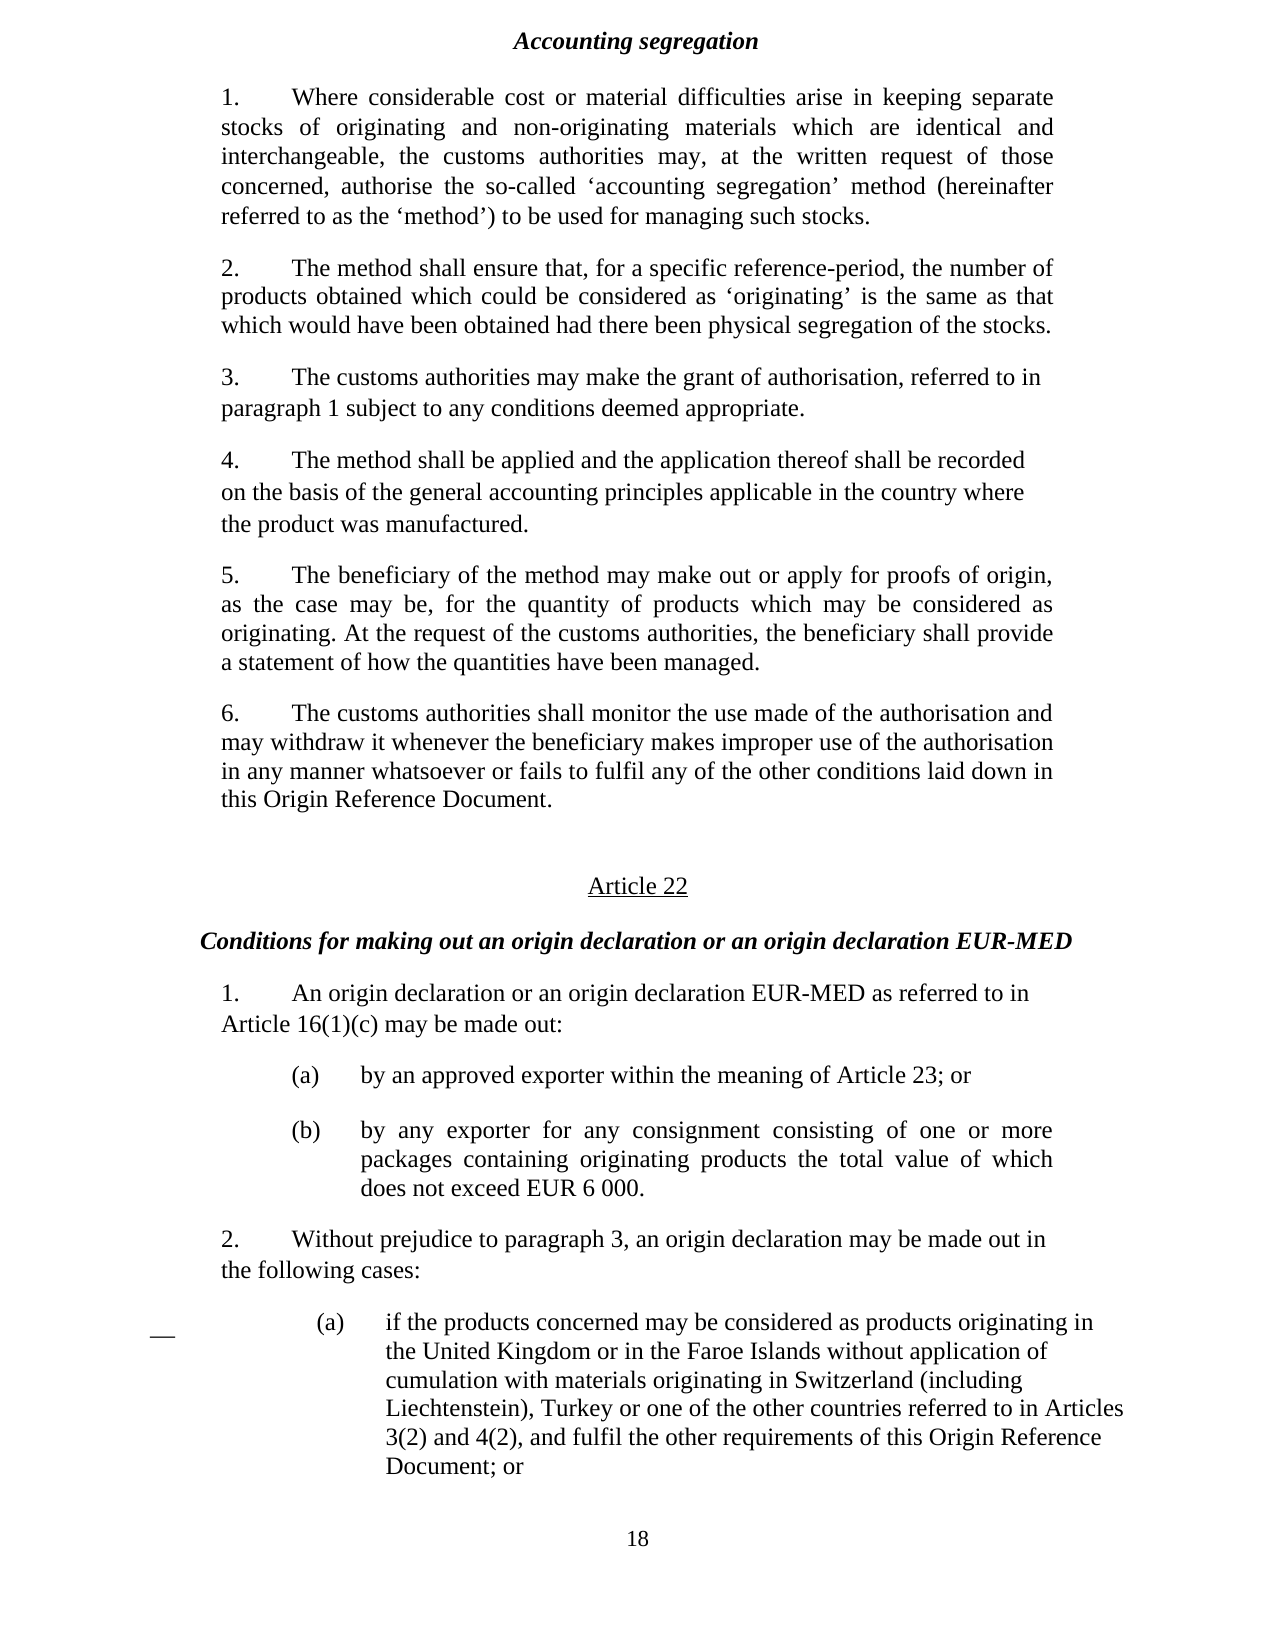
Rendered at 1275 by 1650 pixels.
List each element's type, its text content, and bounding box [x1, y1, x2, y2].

list by any exporter for any consignment consisting of one or more packages containing originating products the total value of which does not exceed EUR 6 000. [291, 1115, 1054, 1201]
table_header — [150, 1307, 175, 1337]
list The customs authorities shall monitor the use made of the authorisation and may withdraw it whenever the beneficiary makes improper use of the authorisation in any manner whatsoever or fails to fulfil any of the other conditions laid down in this Origin Reference Document. [221, 698, 1054, 813]
list The method shall be applied and the application thereof shall be recorded on the basis of the general accounting principles applicable in the country where the product was manufactured. [221, 446, 1054, 537]
list by an approved exporter within the meaning of Article 23; or [291, 1060, 1125, 1088]
table_header if the products concerned may be considered as products originating in the United Kingdom or in the Faroe Islands without application of cumulation with materials originating in Switzerland (including Liechtenstein), Turkey or one of the other countries referred to in Articles 3(2) and 4(2), and fulfil the other requirements of this Origin Reference Document; or [175, 1307, 1125, 1480]
list Where considerable cost or material difficulties arise in keeping separate stocks of originating and non-originating materials which are identical and interchangeable, the customs authorities may, at the written request of those concerned, authorise the so-called ‘accounting segregation’ method (hereinafter referred to as the ‘method’) to be used for managing such stocks. [221, 82, 1054, 230]
list An origin declaration or an origin declaration EUR-MED as referred to in Article 16(1)(c) may be made out: [221, 978, 1054, 1037]
subtitle Accounting segregation [150, 26, 1125, 55]
list The customs authorities may make the grant of authorisation, referred to in paragraph 1 subject to any conditions deemed appropriate. [221, 362, 1054, 422]
list The beneficiary of the method may make out or apply for proofs of origin, as the case may be, for the quantity of products which may be considered as originating. At the request of the customs authorities, the beneficiary shall provide a statement of how the quantities have been managed. [221, 561, 1054, 676]
subtitle Conditions for making out an origin declaration or an origin declaration EUR-MED [150, 926, 1125, 954]
list The method shall ensure that, for a specific reference-period, the number of products obtained which could be considered as ‘originating’ is the same as that which would have been obtained had there been physical segregation of the stocks. [221, 253, 1054, 339]
list Without prejudice to paragraph 3, an origin declaration may be made out in the following cases: [221, 1224, 1054, 1284]
table_header — [150, 1338, 175, 1480]
subtitle Article 22 [150, 871, 1125, 899]
